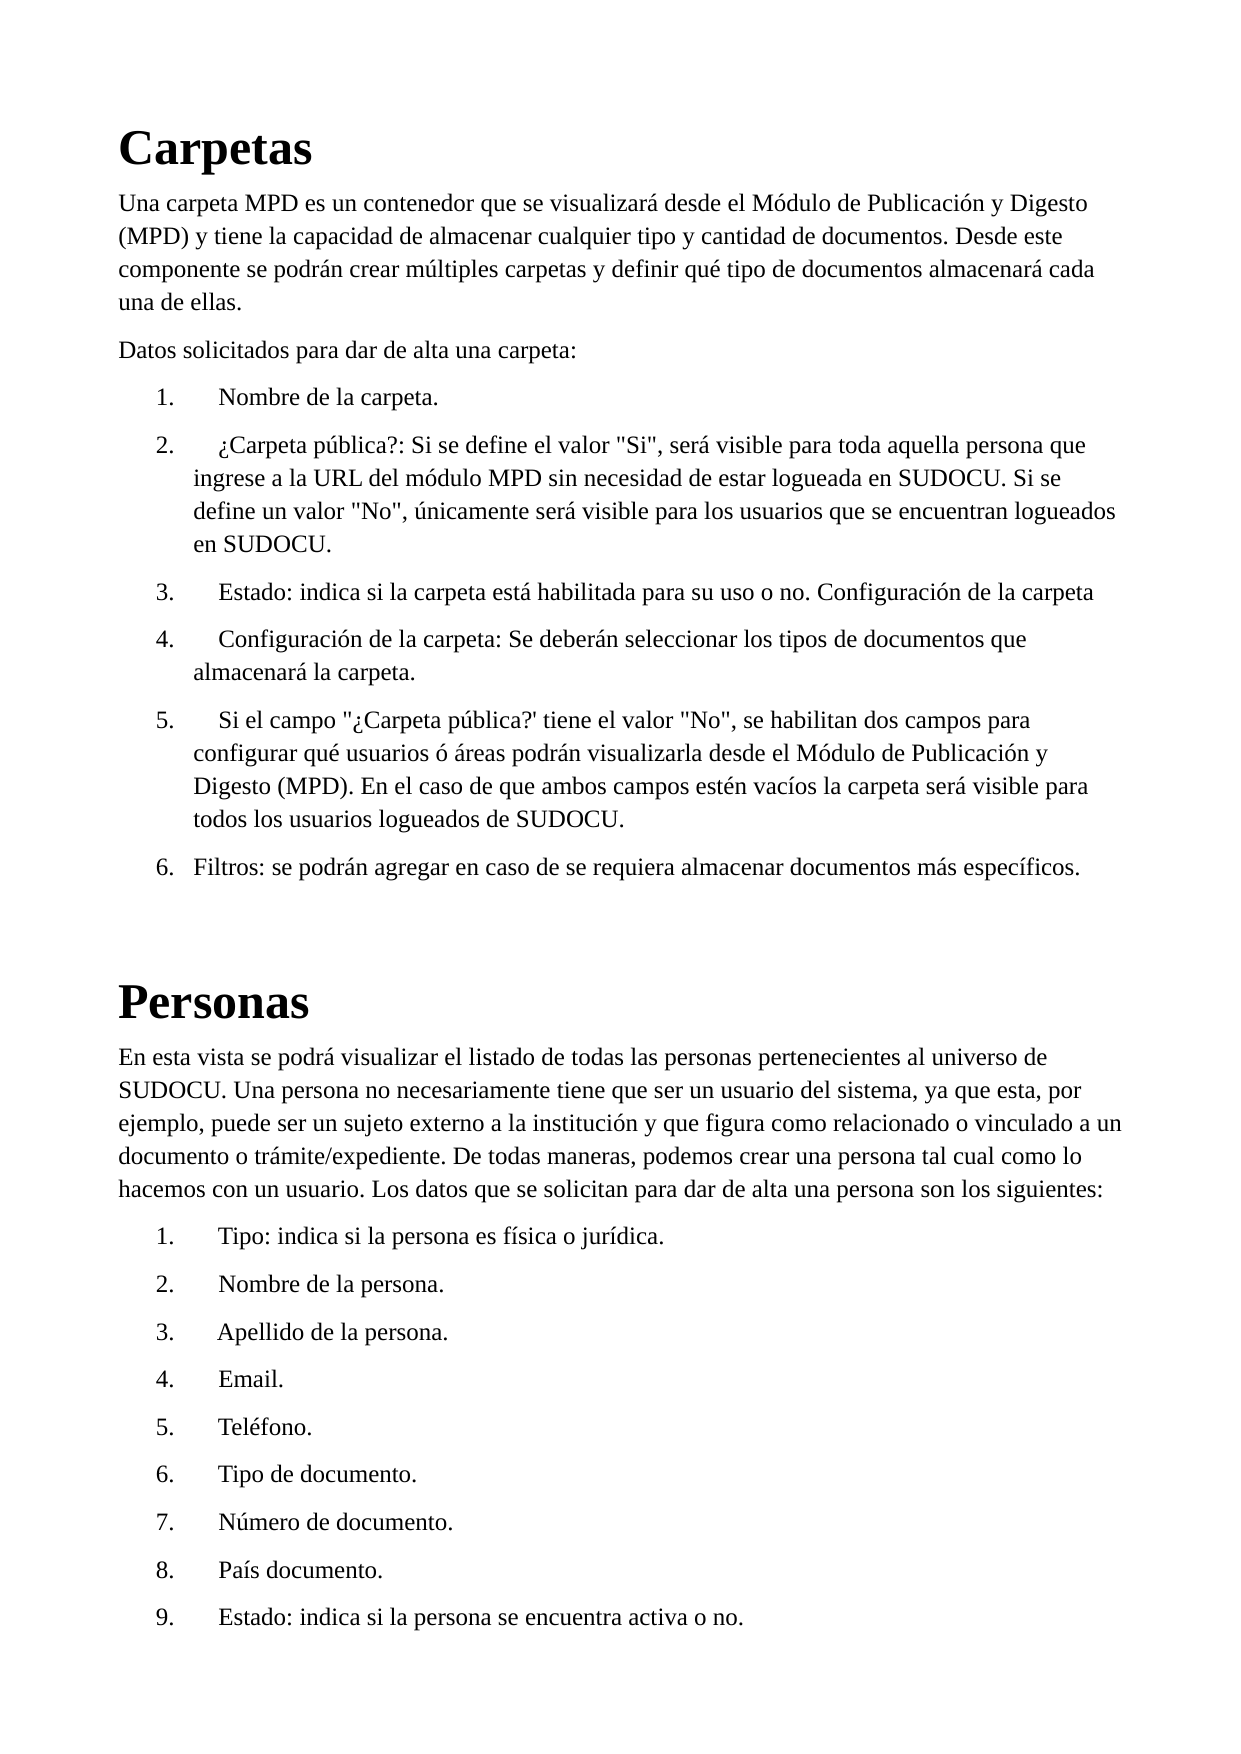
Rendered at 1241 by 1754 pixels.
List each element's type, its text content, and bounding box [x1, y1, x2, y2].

text Datos solicitados para dar de alta una carpeta: [118, 335, 1122, 363]
list Estado: indica si la persona se encuentra activa o no. [156, 1602, 1122, 1631]
list Teléfono. [156, 1412, 1122, 1441]
list Número de documento. [156, 1507, 1122, 1536]
list Si el campo "¿Carpeta pública?' tiene el valor "No", se habilitan dos campos para configurar qué usuarios ó áreas podrán visualizarla desde el Módulo de Publicación y Digesto (MPD). En el caso de que ambos campos estén vacíos la carpeta será visible para todos los usuarios logueados de SUDOCU. [156, 705, 1122, 833]
subtitle Personas [118, 972, 1122, 1029]
list Nombre de la persona. [156, 1269, 1122, 1298]
list Filtros: se podrán agregar en caso de se requiera almacenar documentos más específicos. [156, 852, 1122, 880]
list Nombre de la carpeta. [156, 382, 1122, 411]
list Tipo: indica si la persona es física o jurídica. [156, 1221, 1122, 1250]
list Estado: indica si la carpeta está habilitada para su uso o no. Configuración de la carpeta [156, 577, 1122, 605]
list Configuración de la carpeta: Se deberán seleccionar los tipos de documentos que almacenará la carpeta. [156, 624, 1122, 686]
text En esta vista se podrá visualizar el listado de todas las personas pertenecientes al universo de SUDOCU. Una persona no necesariamente tiene que ser un usuario del sistema, ya que esta, por ejemplo, puede ser un sujeto externo a la institución y que figura como relacionado o vinculado a un documento o trámite/expediente. De todas maneras, podemos crear una persona tal cual como lo hacemos con un usuario. Los datos que se solicitan para dar de alta una persona son los siguientes: [118, 1042, 1122, 1203]
list Email. [156, 1364, 1122, 1393]
subtitle Carpetas [118, 118, 1122, 176]
list Apellido de la persona. [156, 1317, 1122, 1345]
list País documento. [156, 1555, 1122, 1583]
list Tipo de documento. [156, 1459, 1122, 1488]
list ¿Carpeta pública?: Si se define el valor "Si", será visible para toda aquella persona que ingrese a la URL del módulo MPD sin necesidad de estar logueada en SUDOCU. Si se define un valor "No", únicamente será visible para los usuarios que se encuentran logueados en SUDOCU. [156, 430, 1122, 558]
text Una carpeta MPD es un contenedor que se visualizará desde el Módulo de Publicación y Digesto (MPD) y tiene la capacidad de almacenar cualquier tipo y cantidad de documentos. Desde este componente se podrán crear múltiples carpetas y definir qué tipo de documentos almacenará cada una de ellas. [118, 188, 1122, 316]
